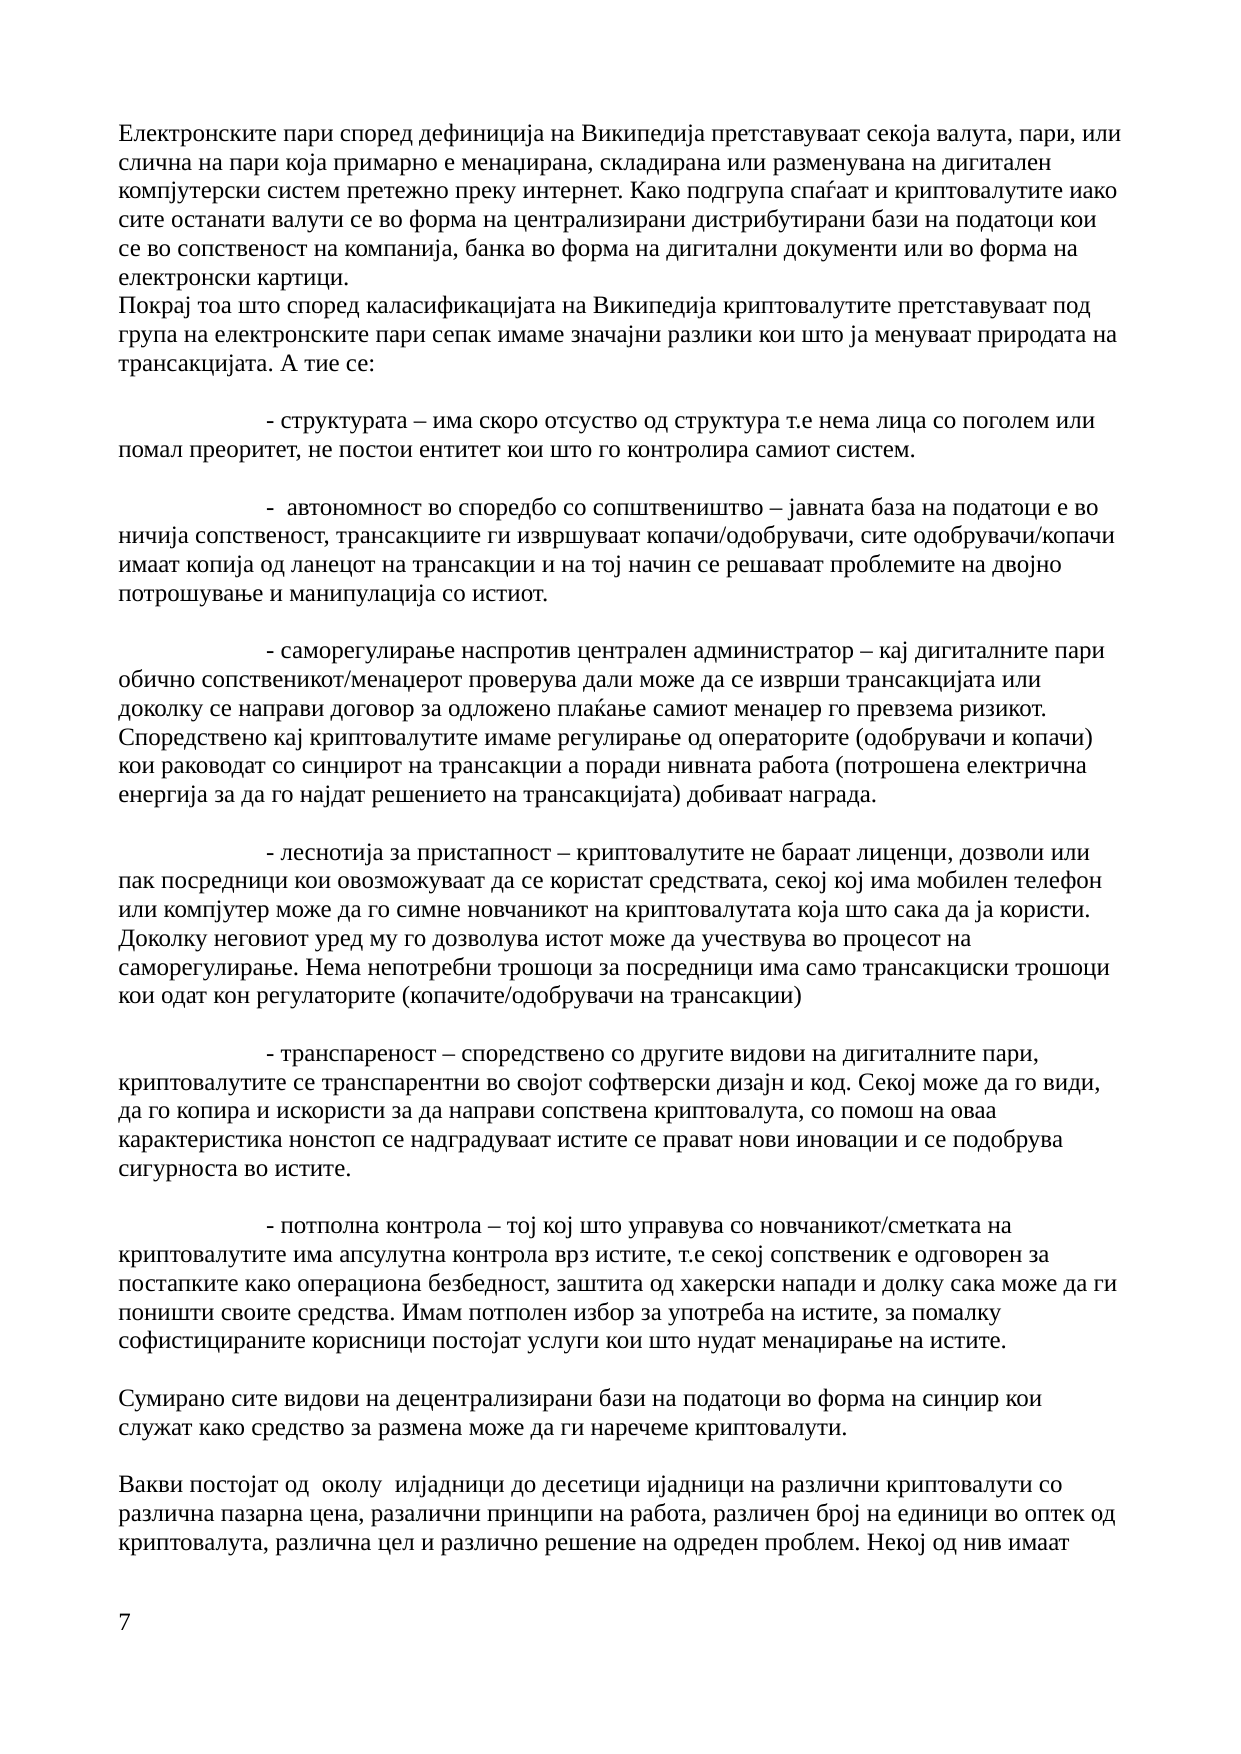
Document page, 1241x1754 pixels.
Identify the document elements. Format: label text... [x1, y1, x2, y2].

text - структурата – има скоро отсуство од структура т.е нема лица со поголем или помал преоритет, не постои ентитет кои што го контролира самиот систем. [118, 406, 1122, 463]
text - автономност во споредбо со сопштвеништво – јавната база на податоци е во ничија сопственост, трансакциите ги извршуваат копачи/одобрувачи, сите одобрувачи/копачи имаат копија од ланецот на трансакции и на тој начин се решаваат проблемите на двојно потрошување и манипулација со истиот. [118, 492, 1122, 607]
text - потполна контрола – тој кој што управува со новчаникот/сметката на криптовалутите има апсулутна контрола врз истите, т.е секој сопственик е одговорен за постапките како операциона безбедност, заштита од хакерски напади и долку сака може да ги поништи своите средства. Имам потполен избор за употреба на истите, за помалку софистицираните корисници постојат услуги кои што нудат менаџирање на истите. [118, 1211, 1122, 1354]
text Сумирано сите видови на децентрализирани бази на податоци во форма на синџир кои служат како средство за размена може да ги наречеме криптовалути. [118, 1383, 1122, 1441]
text Електронските пари според дефиниција на Википедија претставуваат секоја валута, пари, или слична на пари која примарно е менаџирана, складирана или разменувана на дигитален компјутерски систем претежно преку интернет. Како подгрупа спаѓаат и криптовалутите иако сите останати валути се во форма на централизирани дистрибутирани бази на податоци кои се во сопственост на компанија, банка во форма на дигитални документи или во форма на електронски картици. [118, 118, 1122, 291]
text - саморегулирање наспротив централен администратор – кај дигиталните пари обично сопственикот/менаџерот проверува дали може да се изврши трансакцијата или доколку се направи договор за одложено плаќање самиот менаџер го превзема ризикот. Споредствено кај криптовалутите имаме регулирање од операторите (одобрувачи и копачи) кои раководат со синџирот на трансакции а поради нивната работа (потрошена електрична енергија за да го најдат решението на трансакцијата) добиваат награда. [118, 636, 1122, 808]
text - леснотија за пристапност – криптовалутите не бараат лиценци, дозволи или пак посредници кои овозможуваат да се користат средствата, секој кој има мобилен телефон или компјутер може да го симне новчаникот на криптовалутата која што сака да ја користи. Доколку неговиот уред му го дозволува истот може да учествува во процесот на саморегулирање. Нема непотребни трошоци за посредници има само трансакциски трошоци кои одат кон регулаторите (копачите/одобрувачи на трансакции) [118, 837, 1122, 1009]
text Вакви постојат од околу илјадници до десетици ијадници на различни криптовалути со различна пазарна цена, разалични принципи на работа, различен број на единици во оптек од криптовалута, различна цел и различно решение на одреден проблем. Некој од нив имаат [118, 1469, 1122, 1556]
text - транспареност – споредствено со другите видови на дигиталните пари, криптовалутите се транспарентни во својот софтверски дизајн и код. Секој може да го види, да го копира и искористи за да направи сопствена криптовалута, со помош на оваа карактеристика нонстоп се надградуваат истите се прават нови иновации и се подобрува сигурноста во истите. [118, 1038, 1122, 1182]
text Покрај тоа што според каласификацијата на Википедија криптовалутите претставуваат под група на електронските пари сепак имаме значајни разлики кои што ја менуваат природата на трансакцијата. А тие се: [118, 291, 1122, 377]
